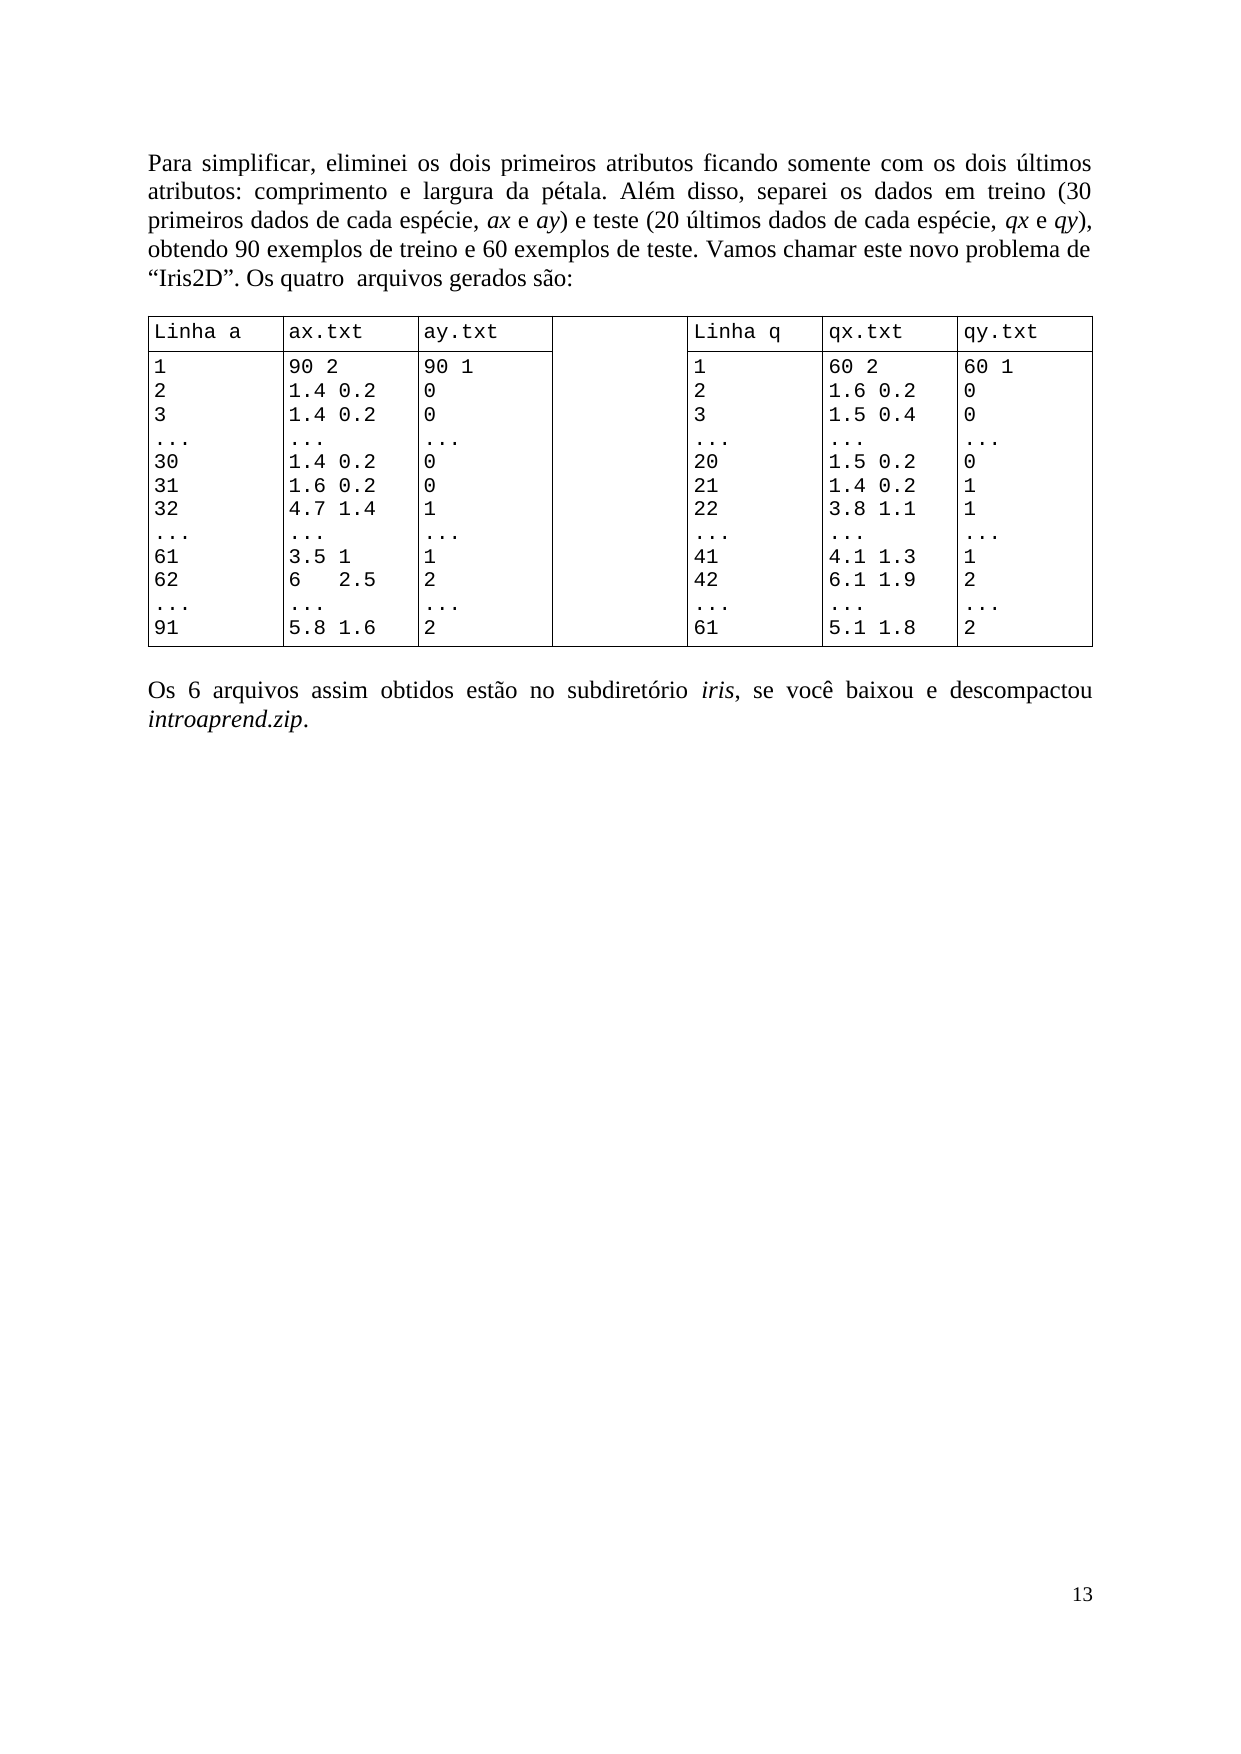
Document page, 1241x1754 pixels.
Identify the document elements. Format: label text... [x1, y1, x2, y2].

table_cell 1 2 3 ... 20 21 22 ... 41 42 ... 61 [688, 352, 822, 646]
table_header Linha a [149, 317, 283, 351]
table_cell 1 2 3 ... 30 31 32 ... 61 62 ... 91 [149, 352, 283, 646]
table_header qy.txt [958, 317, 1092, 351]
table_cell 90 2 1.4 0.2 1.4 0.2 ... 1.4 0.2 1.6 0.2 4.7 1.4 ... 3.5 1 6 2.5 ... 5.8 1.6 [284, 352, 418, 646]
table_header [553, 317, 687, 646]
table_header ay.txt [419, 317, 552, 351]
text Para simplificar, eliminei os dois primeiros atributos ficando somente com os dois últimos atributos: comprimento e largura da pétala. Além disso, separei os dados em treino (30 primeiros dados de cada espécie, ax e ay) e teste (20 últimos dados de cada espécie, qx e qy), obtendo 90 exemplos de treino e 60 exemplos de teste. Vamos chamar este novo problema de “Iris2D”. Os quatro arquivos gerados são: [148, 148, 1092, 291]
table_cell 90 1 0 0 ... 0 0 1 ... 1 2 ... 2 [419, 352, 552, 646]
table_header Linha q [688, 317, 822, 351]
table_header qx.txt [823, 317, 957, 351]
table_cell 60 2 1.6 0.2 1.5 0.4 ... 1.5 0.2 1.4 0.2 3.8 1.1 ... 4.1 1.3 6.1 1.9 ... 5.1 1.8 [823, 352, 957, 646]
table_cell 60 1 0 0 ... 0 1 1 ... 1 2 ... 2 [958, 352, 1092, 646]
table_header ax.txt [284, 317, 418, 351]
text Os 6 arquivos assim obtidos estão no subdiretório iris, se você baixou e descompactou introaprend.zip. [148, 675, 1092, 732]
